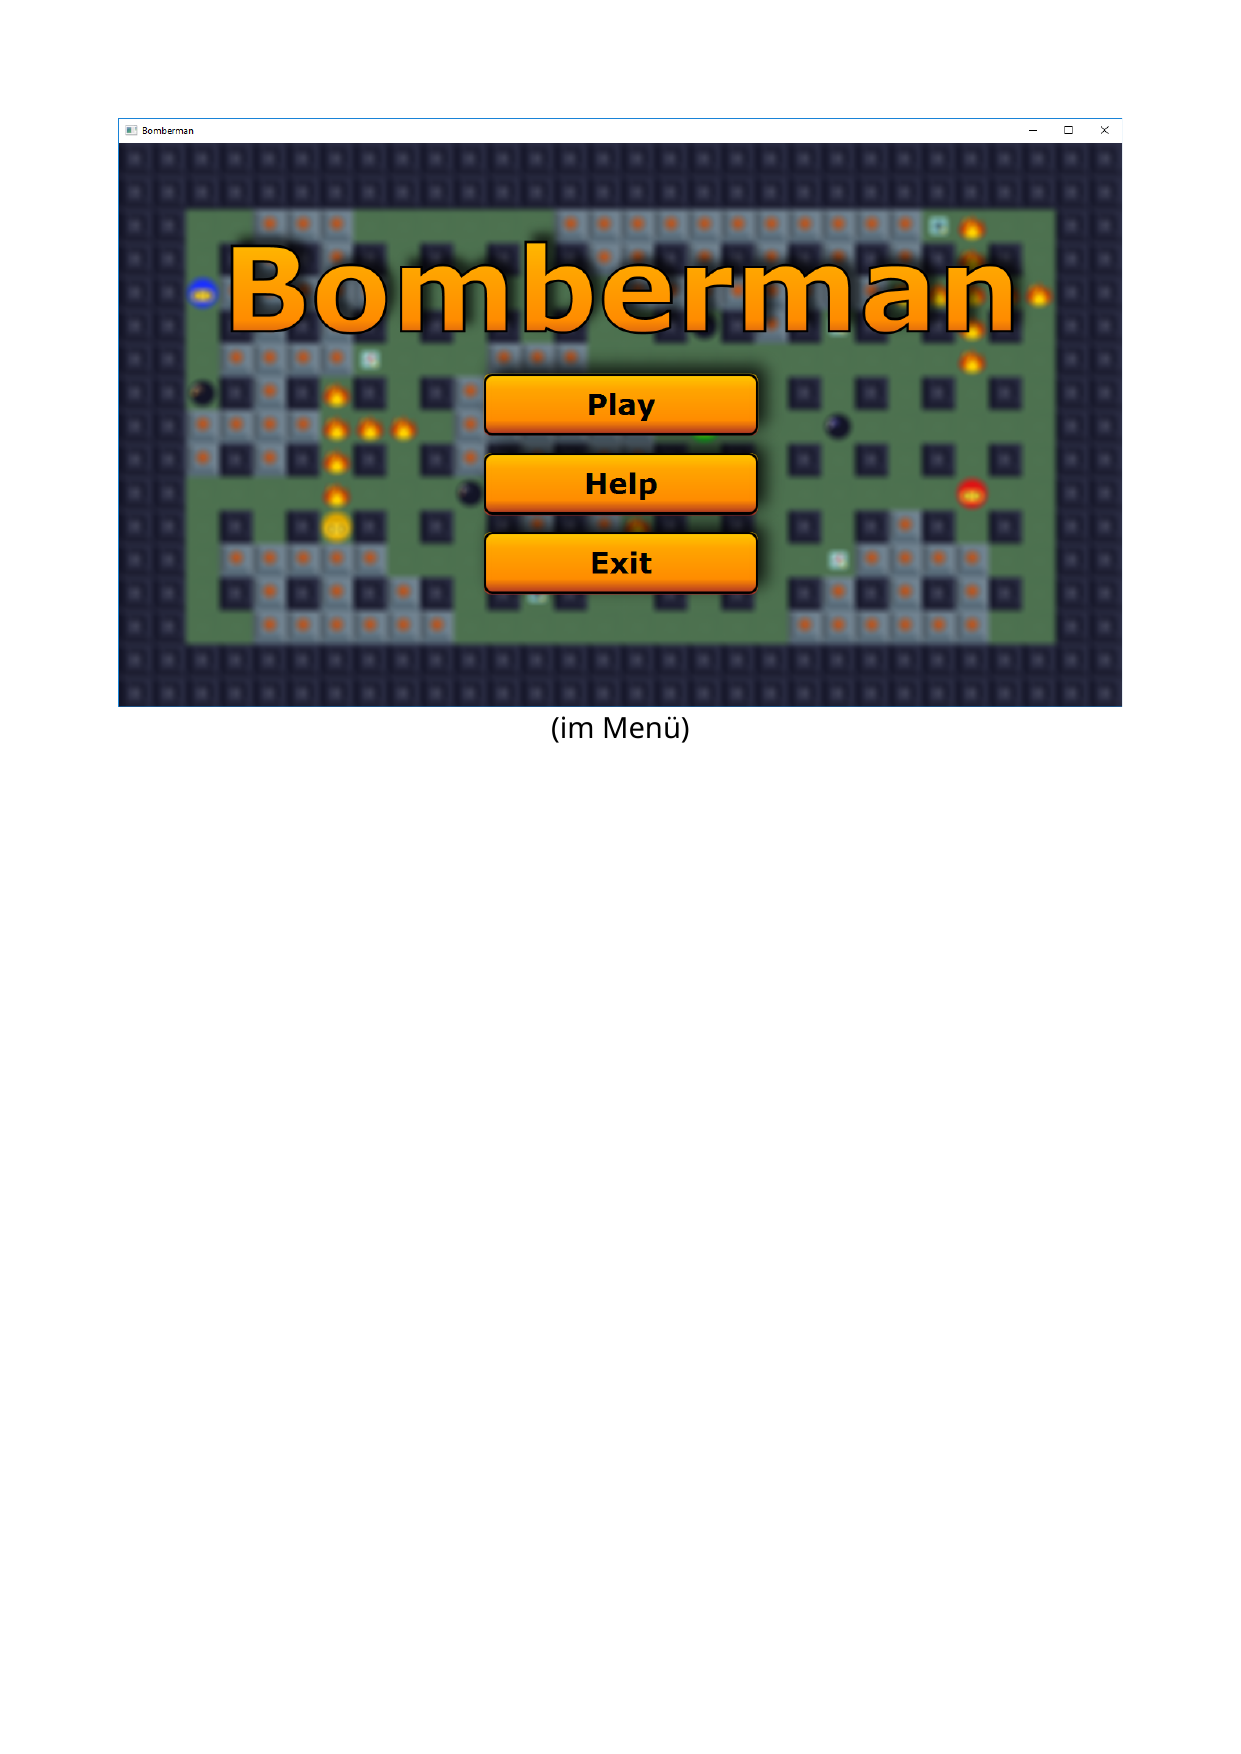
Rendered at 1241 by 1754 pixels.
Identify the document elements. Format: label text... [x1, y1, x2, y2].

picture [118, 118, 1123, 707]
text (im Menü) [118, 707, 1122, 747]
